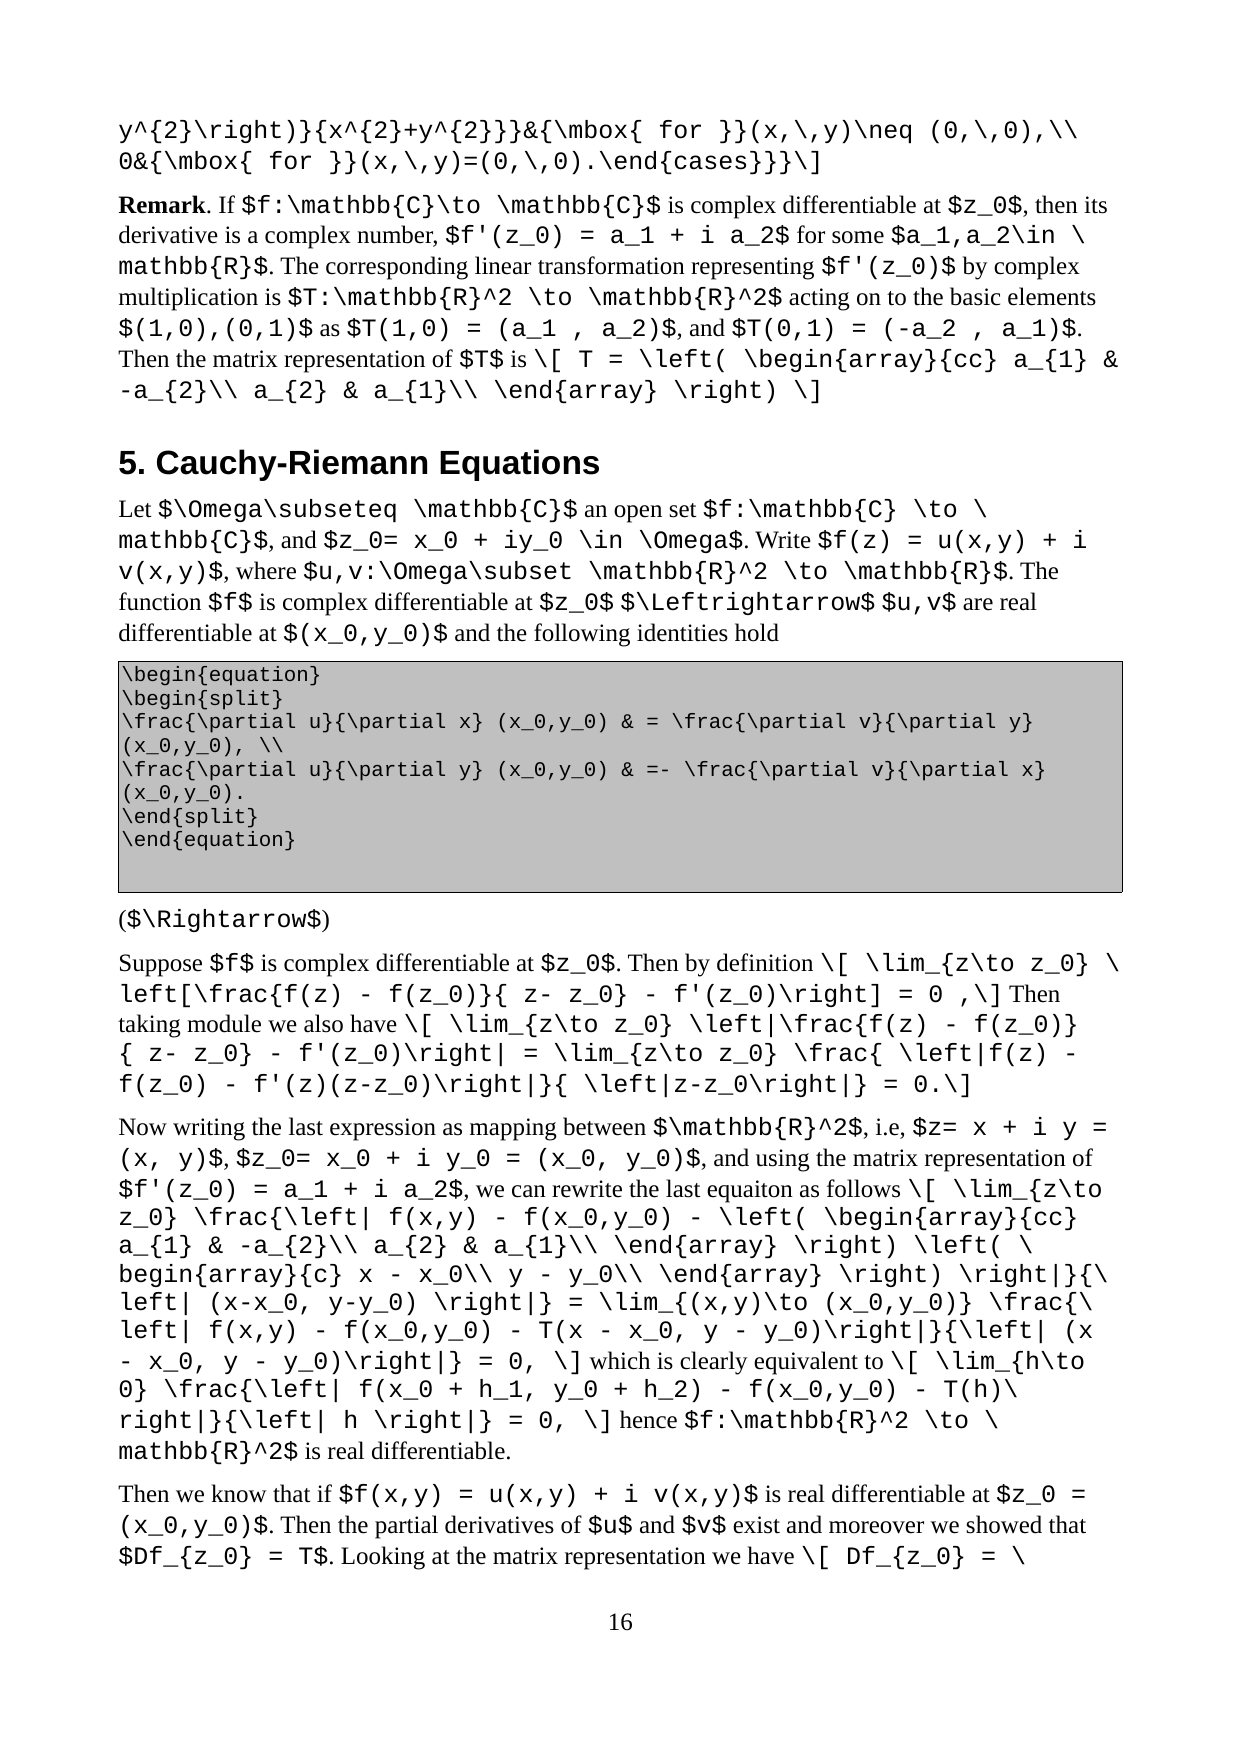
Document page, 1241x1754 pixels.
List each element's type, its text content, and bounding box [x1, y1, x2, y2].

text \begin{equation} [119, 662, 1122, 684]
text Suppose $f$ is complex differentiable at $z_0$. Then by definition \[ \lim_{z\to z_0} \left[\frac{f(z) - f(z_0)}{ z- z_0} - f'(z_0)\right] = 0 ,\] Then taking module we also have \[ \lim_{z\to z_0} \left|\frac{f(z) - f(z_0)}{ z- z_0} - f'(z_0)\right| = \lim_{z\to z_0} \frac{ \left|f(z) - f(z_0) - f'(z)(z-z_0)\right|}{ \left|z-z_0\right|} = 0.\] [118, 948, 1122, 1099]
text Remark. If $f:\mathbb{C}\to \mathbb{C}$ is complex differentiable at $z_0$, then its derivative is a complex number, $f'(z_0) = a_1 + i a_2$ for some $a_1,a_2\in \mathbb{R}$. The corresponding linear transformation representing $f'(z_0)$ by complex multiplication is $T:\mathbb{R}^2 \to \mathbb{R}^2$ acting on to the basic elements $(1,0),(0,1)$ as $T(1,0) = (a_1 , a_2)$, and $T(0,1) = (-a_2 , a_1)$. Then the matrix representation of $T$ is \[ T = \left( \begin{array}{cc} a_{1} & -a_{2}\\ a_{2} & a_{1}\\ \end{array} \right) \] [118, 190, 1122, 406]
text y^{2}\right)}{x^{2}+y^{2}}}&{\mbox{ for }}(x,\,y)\neq (0,\,0),\\0&{\mbox{ for }}(x,\,y)=(0,\,0).\end{cases}}}\] [118, 118, 1122, 177]
text \frac{\partial u}{\partial y} (x_0,y_0) & =- \frac{\partial v}{\partial x} (x_0,y_0). [119, 756, 1122, 803]
text \begin{split} [119, 684, 1122, 708]
text \end{split} [119, 803, 1122, 826]
text Now writing the last expression as mapping between $\mathbb{R}^2$, i.e, $z= x + i y = (x, y)$, $z_0= x_0 + i y_0 = (x_0, y_0)$, and using the matrix representation of $f'(z_0) = a_1 + i a_2$, we can rewrite the last equaiton as follows \[ \lim_{z\to z_0} \frac{\left| f(x,y) - f(x_0,y_0) - \left( \begin{array}{cc} a_{1} & -a_{2}\\ a_{2} & a_{1}\\ \end{array} \right) \left( \begin{array}{c} x - x_0\\ y - y_0\\ \end{array} \right) \right|}{\left| (x-x_0, y-y_0) \right|} = \lim_{(x,y)\to (x_0,y_0)} \frac{\left| f(x,y) - f(x_0,y_0) - T(x - x_0, y - y_0)\right|}{\left| (x - x_0, y - y_0)\right|} = 0, \] which is clearly equivalent to \[ \lim_{h\to 0} \frac{\left| f(x_0 + h_1, y_0 + h_2) - f(x_0,y_0) - T(h)\right|}{\left| h \right|} = 0, \] hence $f:\mathbb{R}^2 \to \mathbb{R}^2$ is real differentiable. [118, 1112, 1122, 1467]
text \frac{\partial u}{\partial x} (x_0,y_0) & = \frac{\partial v}{\partial y} (x_0,y_0), \\ [119, 708, 1122, 756]
text \end{equation} [119, 826, 1122, 853]
text Let $\Omega\subseteq \mathbb{C}$ an open set $f:\mathbb{C} \to \mathbb{C}$, and $z_0= x_0 + iy_0 \in \Omega$. Write $f(z) = u(x,y) + i v(x,y)$, where $u,v:\Omega\subset \mathbb{R}^2 \to \mathbb{R}$. The function $f$ is complex differentiable at $z_0$ $\Leftrightarrow$ $u,v$ are real differentiable at $(x_0,y_0)$ and the following identities hold [118, 494, 1122, 648]
text ($\Rightarrow$) [118, 904, 1122, 935]
subtitle Cauchy-Riemann Equations [118, 443, 1122, 482]
text Then we know that if $f(x,y) = u(x,y) + i v(x,y)$ is real differentiable at $z_0 = (x_0,y_0)$. Then the partial derivatives of $u$ and $v$ exist and moreover we showed that $Df_{z_0} = T$. Looking at the matrix representation we have \[ Df_{z_0} = \ [118, 1479, 1122, 1572]
